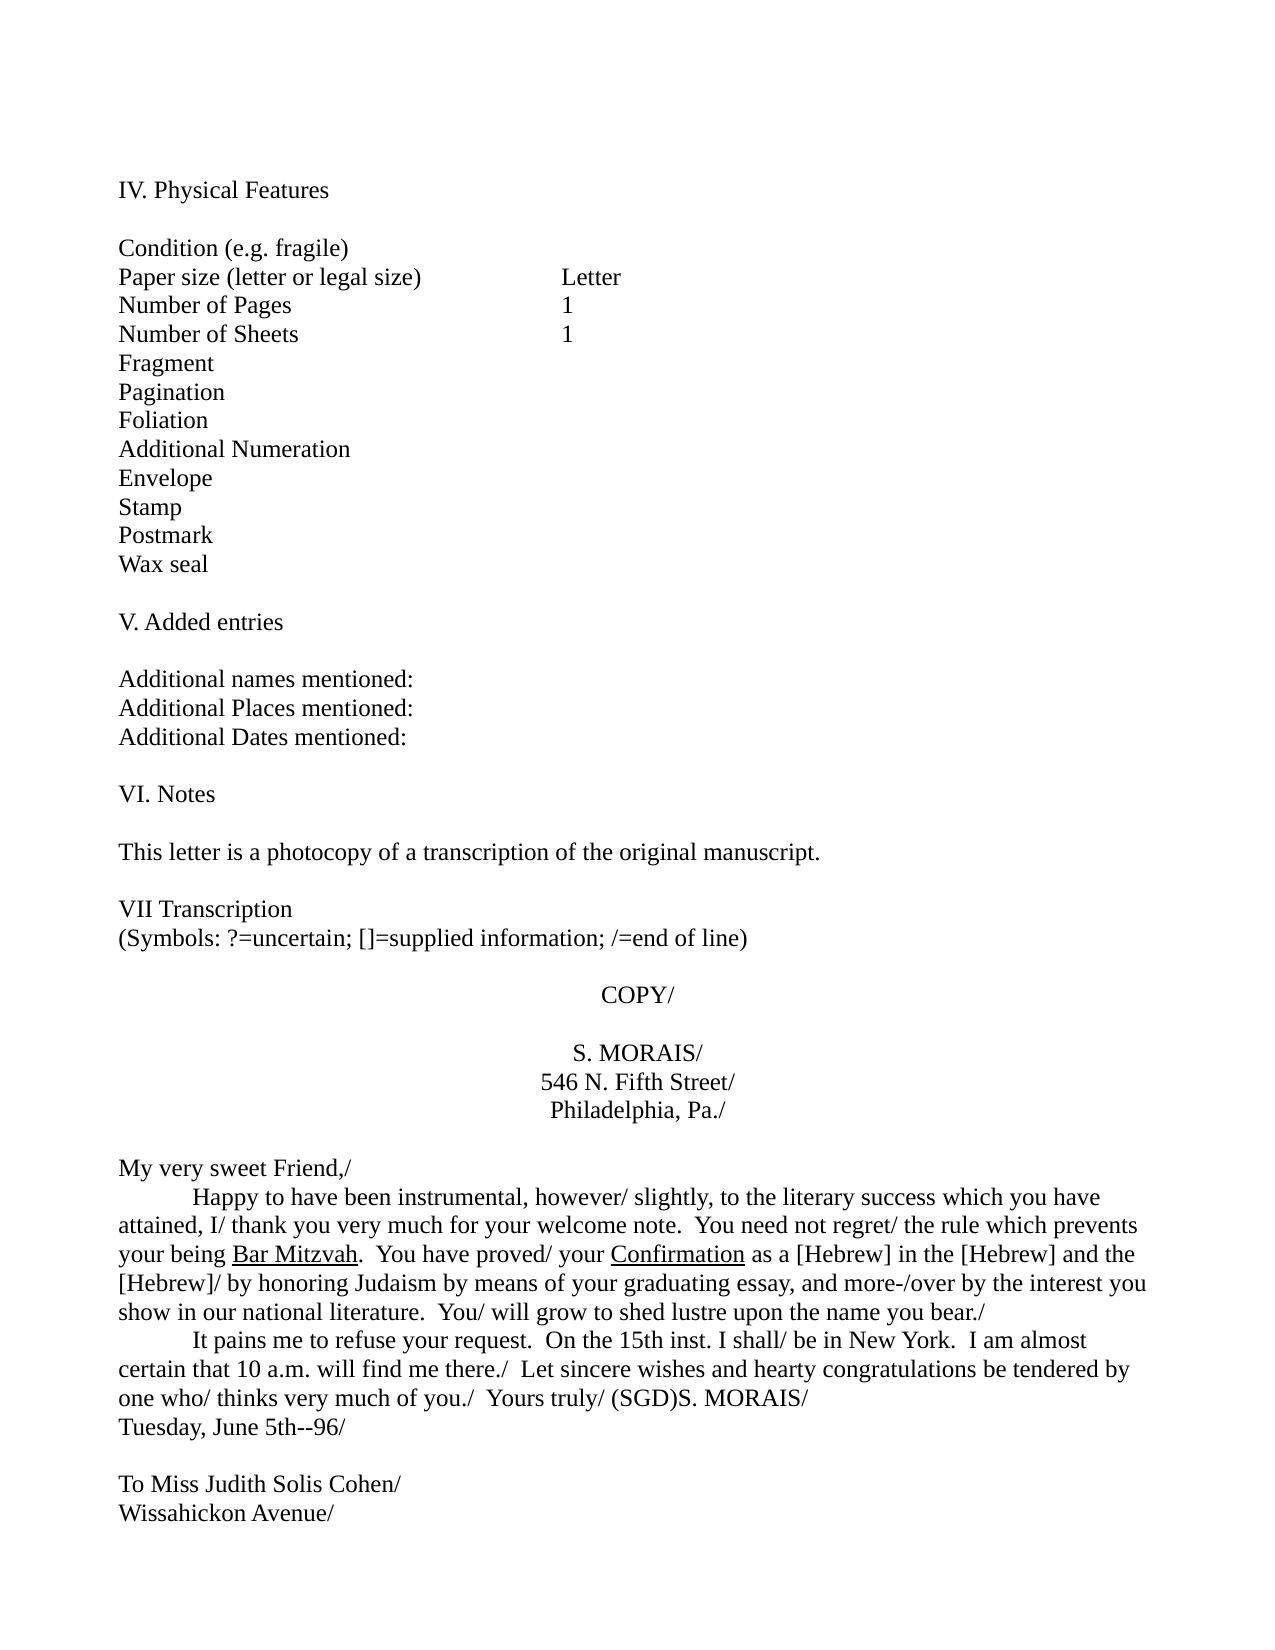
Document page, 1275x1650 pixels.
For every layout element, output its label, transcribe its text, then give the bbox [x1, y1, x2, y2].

text IV. Physical Features [118, 176, 1157, 204]
text Happy to have been instrumental, however/ slightly, to the literary success which you have attained, I/ thank you very much for your welcome note. You need not regret/ the rule which prevents your being Bar Mitzvah. You have proved/ your Confirmation as a [Hebrew] in the [Hebrew] and the [Hebrew]/ by honoring Judaism by means of your graduating essay, and more-/over by the interest you show in our national literature. You/ will grow to shed lustre upon the name you bear./ [118, 1182, 1157, 1326]
text Condition (e.g. fragile) [118, 233, 1157, 262]
text Number of Sheets 1 [118, 319, 1157, 348]
text Envelope [118, 463, 1157, 492]
text Stamp [118, 492, 1157, 521]
text Additional Dates mentioned: [118, 722, 1157, 751]
text Tuesday, June 5th--96/ [118, 1412, 1157, 1441]
text Philadelphia, Pa./ [118, 1096, 1157, 1124]
text V. Added entries [118, 607, 1157, 636]
text VI. Notes [118, 779, 1157, 808]
text My very sweet Friend,/ [118, 1153, 1157, 1182]
text It pains me to refuse your request. On the 15th inst. I shall/ be in New York. I am almost certain that 10 a.m. will find me there./ Let sincere wishes and hearty congratulations be tendered by one who/ thinks very much of you./ Yours truly/ (SGD)S. MORAIS/ [118, 1326, 1157, 1412]
text Pagination [118, 377, 1157, 406]
text Foliation [118, 406, 1157, 434]
text To Miss Judith Solis Cohen/ [118, 1469, 1157, 1498]
text 546 N. Fifth Street/ [118, 1067, 1157, 1096]
text This letter is a photocopy of a transcription of the original manuscript. [118, 837, 1157, 866]
text (Symbols: ?=uncertain; []=supplied information; /=end of line) [118, 923, 1157, 952]
text S. MORAIS/ [118, 1038, 1157, 1067]
text Fragment [118, 348, 1157, 377]
text Number of Pages 1 [118, 291, 1157, 319]
text Additional Places mentioned: [118, 693, 1157, 722]
text Additional names mentioned: [118, 664, 1157, 693]
text VII Transcription [118, 894, 1157, 923]
text COPY/ [118, 981, 1157, 1009]
text Postma rk [118, 521, 1157, 549]
text Paper size (letter or legal size) Letter [118, 262, 1157, 291]
text Wax seal [118, 549, 1157, 578]
text Wissahickon Avenue/ [118, 1498, 1157, 1527]
text Additional Numeration [118, 434, 1157, 463]
